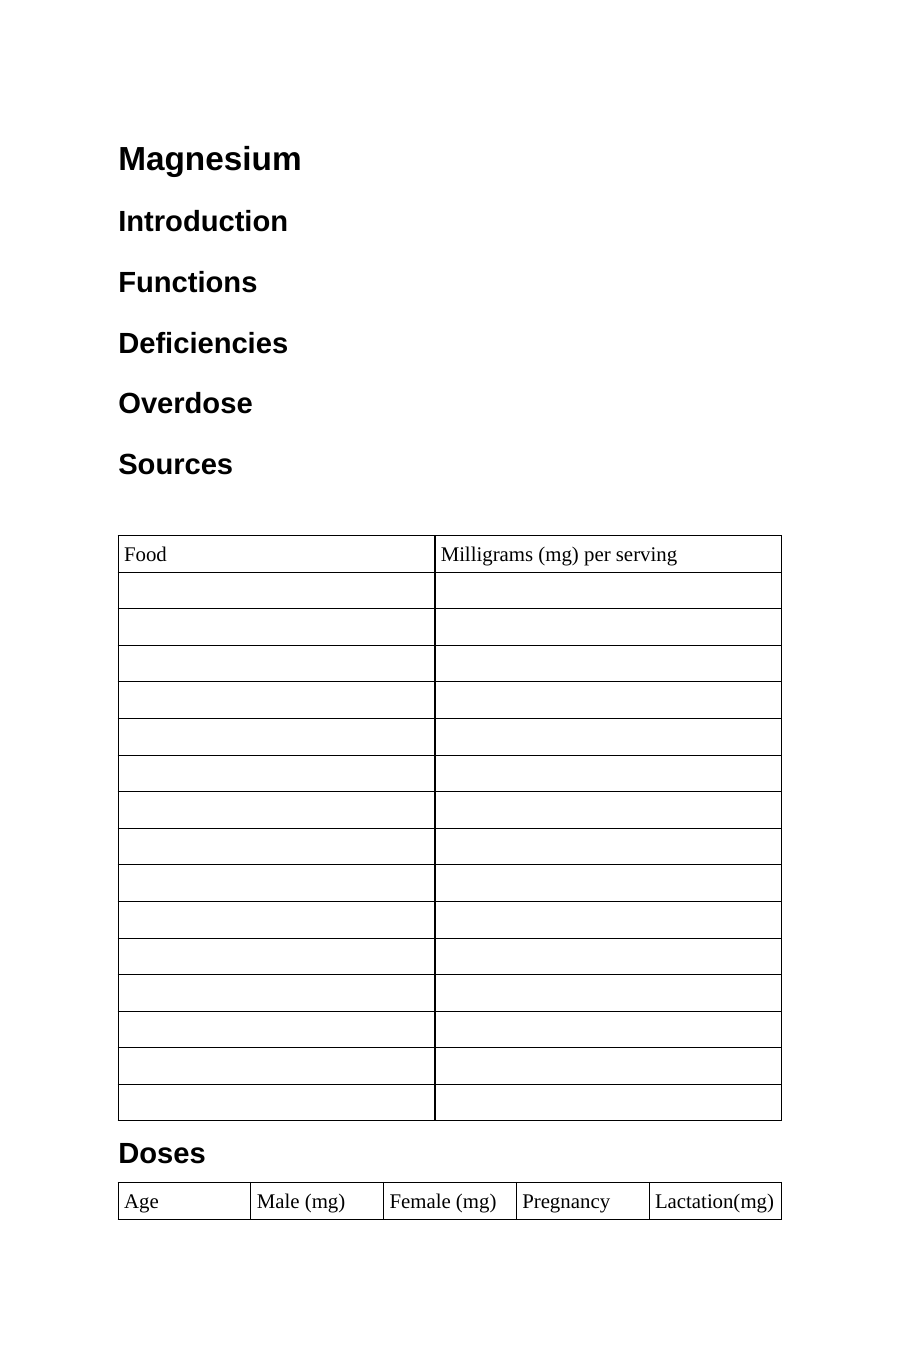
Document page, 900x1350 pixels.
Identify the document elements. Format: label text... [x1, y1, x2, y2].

table_cell [119, 975, 434, 1011]
subtitle Functions [118, 265, 782, 299]
table_cell [436, 792, 781, 828]
subtitle Introduction [118, 204, 782, 238]
table_cell [436, 829, 781, 864]
table_cell [119, 939, 434, 974]
table_header Female (mg) [384, 1183, 516, 1218]
subtitle Doses [118, 1136, 782, 1169]
table_cell [436, 902, 781, 937]
table_cell [436, 609, 781, 645]
table_cell [436, 975, 781, 1011]
subtitle Sources [118, 447, 782, 481]
table_cell [436, 573, 781, 608]
table_header Milligrams (mg) per serving [436, 536, 781, 572]
table_cell [119, 792, 434, 828]
table_cell [119, 756, 434, 791]
table_cell [119, 573, 434, 608]
table_cell [119, 609, 434, 645]
table_cell [436, 719, 781, 754]
subtitle Deficiencies [118, 326, 782, 359]
subtitle Overdose [118, 386, 782, 420]
table_cell [119, 1012, 434, 1047]
table_cell [436, 939, 781, 974]
table_cell [436, 1012, 781, 1047]
table_cell [436, 756, 781, 791]
table_header Lactation(mg) [650, 1183, 781, 1218]
table_cell [119, 682, 434, 718]
table_header Age [119, 1183, 250, 1218]
table_cell [436, 1085, 781, 1120]
table_cell [436, 646, 781, 681]
table_cell [436, 682, 781, 718]
table_cell [119, 719, 434, 754]
table_cell [119, 646, 434, 681]
table_cell [119, 865, 434, 901]
table_header Food [119, 536, 434, 572]
table_cell [436, 1048, 781, 1084]
table_cell [119, 1085, 434, 1120]
table_cell [436, 865, 781, 901]
table_cell [119, 902, 434, 937]
table_cell [119, 829, 434, 864]
subtitle Magnesium [118, 139, 782, 177]
table_cell [119, 1048, 434, 1084]
table_header Pregnancy [517, 1183, 649, 1218]
table_header Male (mg) [251, 1183, 383, 1218]
